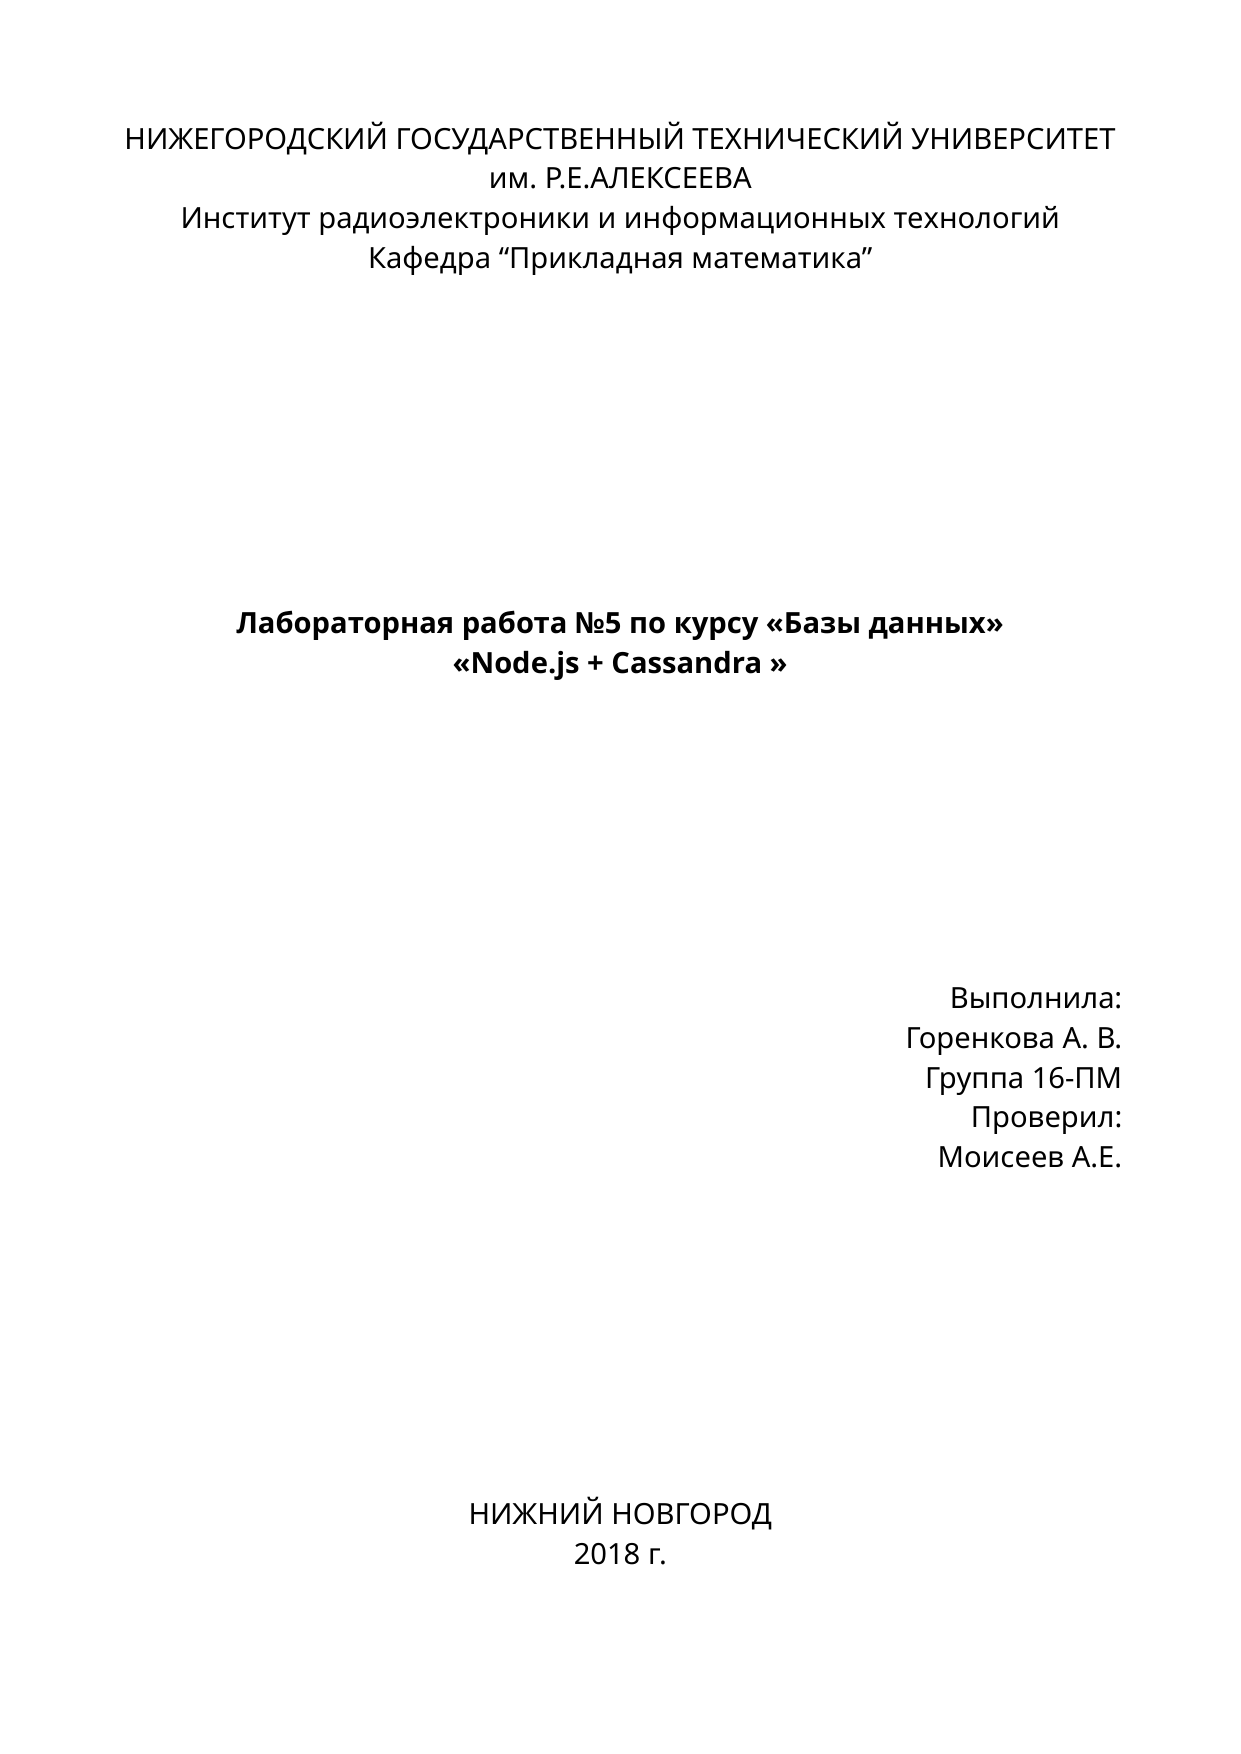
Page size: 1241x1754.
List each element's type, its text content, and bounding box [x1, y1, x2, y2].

text НИЖЕГОРОДСКИЙ ГОСУДАРСТВЕННЫЙ ТЕХНИЧЕСКИЙ УНИВЕРСИТЕТ им. Р.Е.АЛЕКСЕЕВА [118, 118, 1122, 197]
text Моисеев А.Е. [118, 1136, 1122, 1176]
text НИЖНИЙ НОВГОРОД [118, 1494, 1122, 1533]
text Горенкова А. В. [118, 1017, 1122, 1057]
text Институт радиоэлектроники и информационных технологий [118, 197, 1122, 237]
text Выполнила: [118, 978, 1122, 1017]
text Лабораторная работа №5 по курсу «Базы данных» [118, 603, 1122, 642]
text «Node.js + Cassandra » [118, 642, 1122, 682]
text 2018 г. [118, 1533, 1122, 1573]
text Группа 16-ПМ [118, 1057, 1122, 1097]
text Кафедра “Прикладная математика” [118, 237, 1122, 277]
text Проверил: [118, 1097, 1122, 1136]
